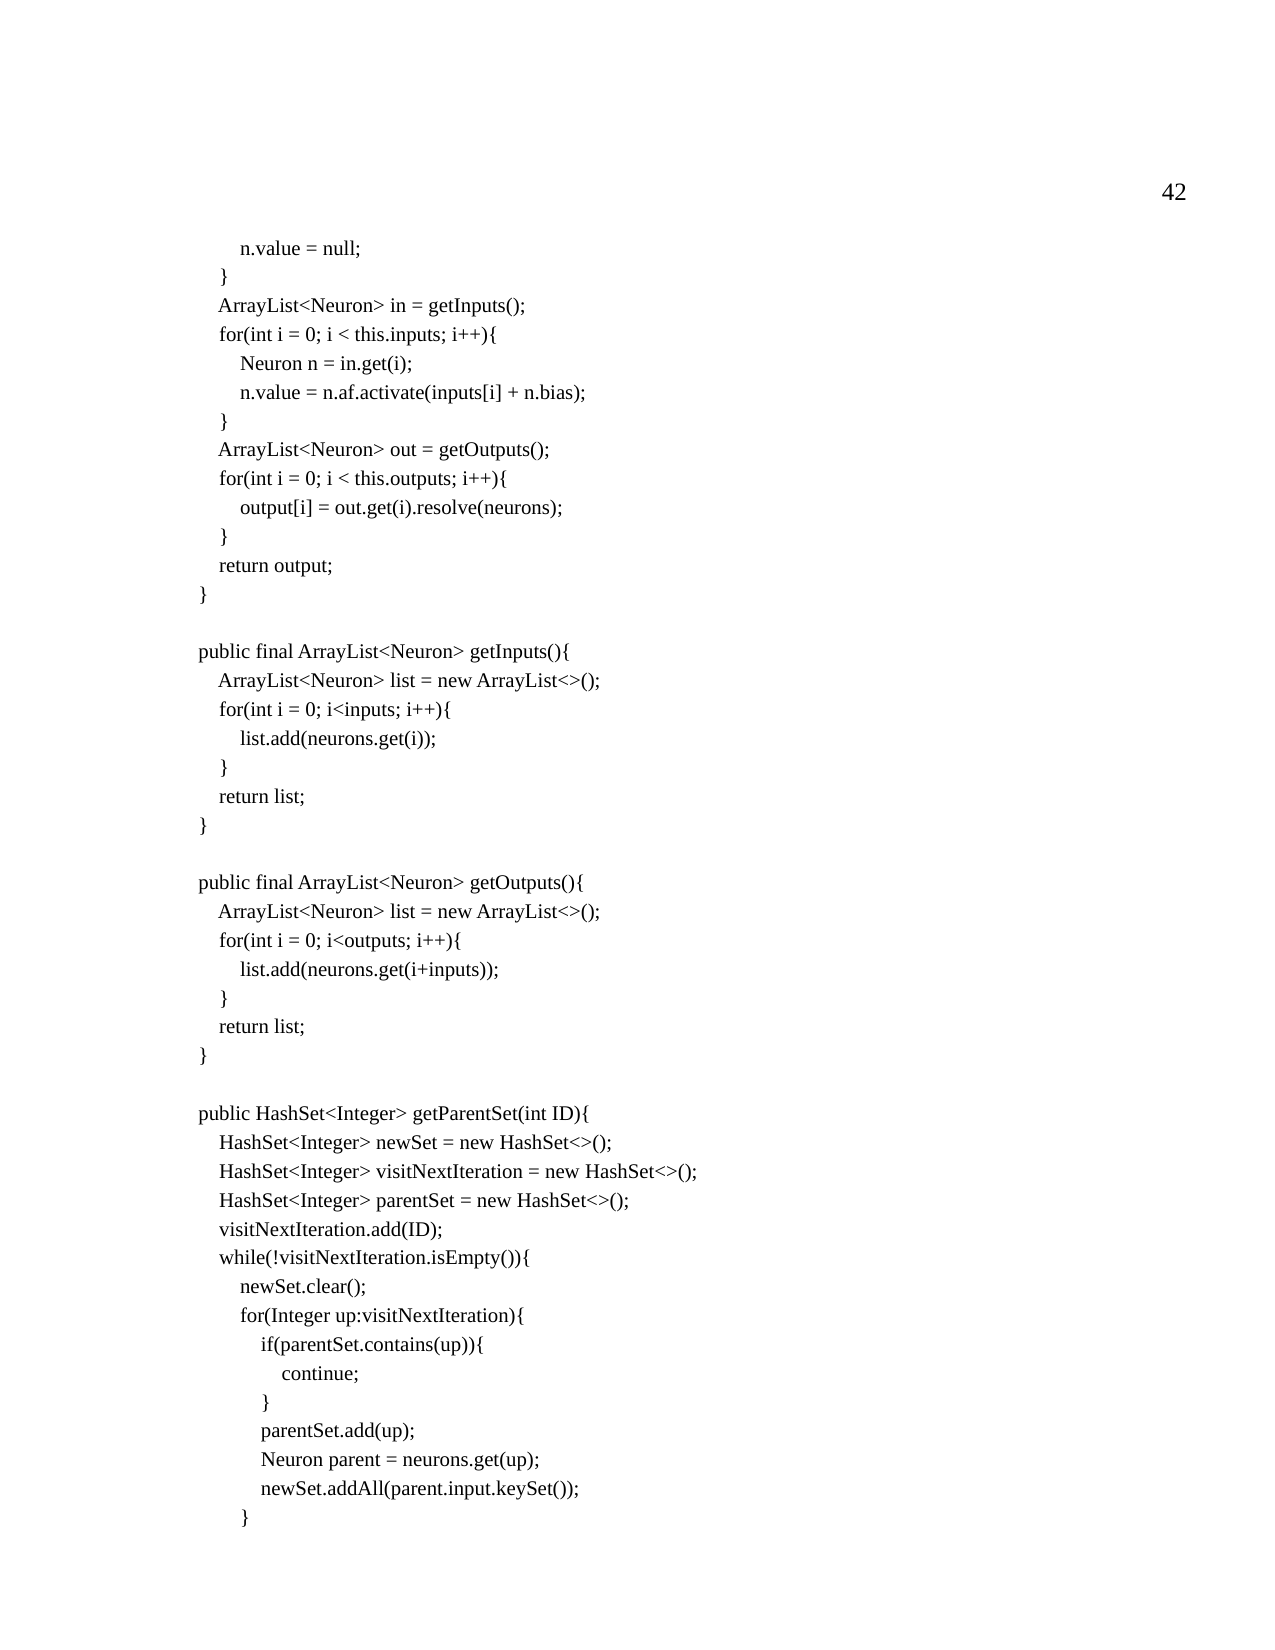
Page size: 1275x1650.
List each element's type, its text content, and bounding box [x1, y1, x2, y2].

text return output; [177, 553, 1186, 577]
text if(parentSet.contains(up)){ [177, 1332, 1186, 1356]
text } [177, 582, 1186, 606]
text n.value = null; [177, 235, 1186, 259]
text public final ArrayList<Neuron> getOutputs(){ [177, 870, 1186, 894]
text ArrayList<Neuron> out = getOutputs(); [177, 437, 1186, 461]
text ArrayList<Neuron> list = new ArrayList<>(); [177, 899, 1186, 923]
text } [177, 1389, 1186, 1414]
text } [177, 986, 1186, 1010]
text return list; [177, 1014, 1186, 1038]
text for(int i = 0; i<outputs; i++){ [177, 928, 1186, 952]
text Neuron n = in.get(i); [177, 351, 1186, 375]
text list.add(neurons.get(i)); [177, 726, 1186, 750]
text for(int i = 0; i < this.inputs; i++){ [177, 322, 1186, 346]
text while(!visitNextIteration.isEmpty()){ [177, 1245, 1186, 1269]
text for(int i = 0; i < this.outputs; i++){ [177, 466, 1186, 490]
text for(int i = 0; i<inputs; i++){ [177, 697, 1186, 721]
text } [177, 524, 1186, 548]
text HashSet<Integer> newSet = new HashSet<>(); [177, 1130, 1186, 1154]
text ArrayList<Neuron> list = new ArrayList<>(); [177, 668, 1186, 692]
text list.add(neurons.get(i+inputs)); [177, 957, 1186, 981]
text ArrayList<Neuron> in = getInputs(); [177, 293, 1186, 317]
text for(Integer up:visitNextIteration){ [177, 1303, 1186, 1327]
text continue; [177, 1361, 1186, 1385]
text HashSet<Integer> visitNextIteration = new HashSet<>(); [177, 1159, 1186, 1183]
text output[i] = out.get(i).resolve(neurons); [177, 495, 1186, 519]
text } [177, 1043, 1186, 1067]
text } [177, 408, 1186, 433]
text parentSet.add(up); [177, 1418, 1186, 1442]
text public final ArrayList<Neuron> getInputs(){ [177, 639, 1186, 663]
text visitNextIteration.add(ID); [177, 1216, 1186, 1241]
text } [177, 755, 1186, 779]
text } [177, 812, 1186, 837]
text return list; [177, 784, 1186, 808]
text n.value = n.af.activate(inputs[i] + n.bias); [177, 380, 1186, 404]
text HashSet<Integer> parentSet = new HashSet<>(); [177, 1188, 1186, 1212]
text newSet.addAll(parent.input.keySet()); [177, 1476, 1186, 1500]
text public HashSet<Integer> getParentSet(int ID){ [177, 1101, 1186, 1125]
text newSet.clear(); [177, 1274, 1186, 1298]
text } [177, 1505, 1186, 1529]
text Neuron parent = neurons.get(up); [177, 1447, 1186, 1471]
text } [177, 264, 1186, 288]
